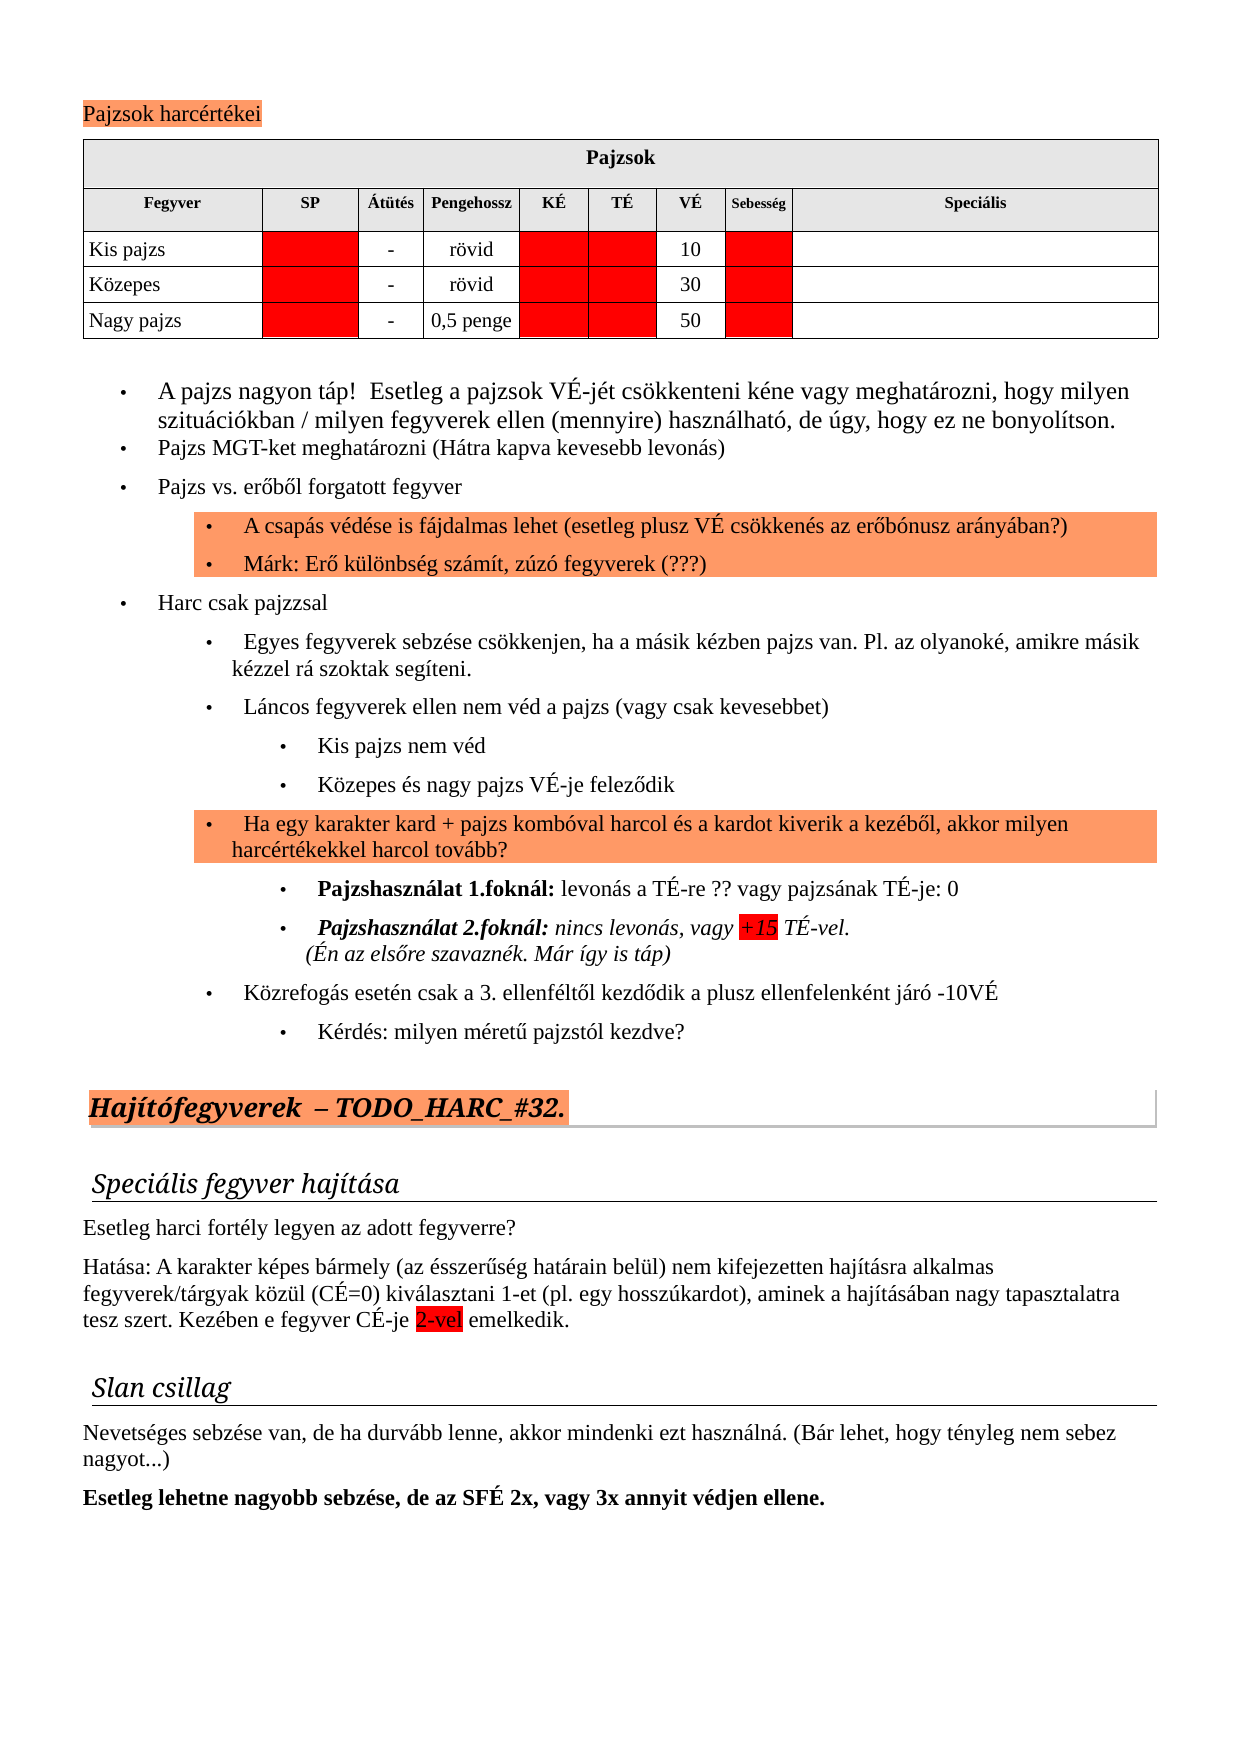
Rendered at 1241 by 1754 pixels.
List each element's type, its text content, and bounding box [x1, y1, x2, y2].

table_cell Közepes [84, 267, 262, 302]
list Pajzs MGT-ket meghatározni (Hátra kapva kevesebb levonás) [120, 434, 1157, 460]
table_cell 0,5 penge [424, 303, 519, 337]
text Esetleg lehetne nagyobb sebzése, de az SFÉ 2x, vagy 3x annyit védjen ellene. [83, 1484, 1157, 1510]
table_cell [589, 232, 656, 266]
list Egyes fegyverek sebzése csökkenjen, ha a másik kézben pajzs van. Pl. az olyanoké, amikre másik kézzel rá szoktak segíteni. [194, 628, 1157, 681]
table_cell [263, 267, 358, 302]
table_cell Átütés [359, 189, 423, 231]
list Közrefogás esetén csak a 3. ellenféltől kezdődik a plusz ellenfelenként járó -10VÉ [194, 979, 1157, 1006]
table_cell [520, 303, 588, 337]
list Kis pajzs nem véd [268, 732, 1157, 759]
table_cell [726, 267, 792, 302]
list Márk: Erő különbség számít, zúzó fegyverek (???) [194, 551, 1157, 577]
table_cell Speciális [793, 189, 1158, 231]
list Közepes és nagy pajzs VÉ-je feleződik [268, 771, 1157, 797]
table_cell [520, 232, 588, 266]
subtitle Slan csillag [92, 1370, 1157, 1405]
table_cell Pengehossz [424, 189, 519, 231]
list Pajzshasználat 1.foknál: levonás a TÉ-re ?? vagy pajzsának TÉ-je: 0 [268, 875, 1157, 902]
table_cell [589, 267, 656, 302]
table_cell [726, 303, 792, 337]
list Láncos fegyverek ellen nem véd a pajzs (vagy csak kevesebbet) [194, 693, 1157, 720]
table_cell 50 [657, 303, 725, 337]
text Esetleg harci fortély legyen az adott fegyverre? [83, 1214, 1157, 1241]
table_cell Kis pajzs [84, 232, 262, 266]
text Pajzsok harcértékei [83, 100, 1157, 127]
text Nevetséges sebzése van, de ha durvább lenne, akkor mindenki ezt használná. (Bár lehet, hogy tényleg nem sebez nagyot...) [83, 1419, 1157, 1472]
text Hatása: A karakter képes bármely (az ésszerűség határain belül) nem kifejezetten hajításra alkalmas fegyverek/tárgyak közül (CÉ=0) kiválasztani 1-et (pl. egy hosszúkardot), aminek a hajításában nagy tapasztalatra tesz szert. Kezében e fegyver CÉ-je 2-vel emelkedik. [83, 1253, 1157, 1332]
list A csapás védése is fájdalmas lehet (esetleg plusz VÉ csökkenés az erőbónusz arányában?) [194, 512, 1157, 538]
table_cell [793, 267, 1158, 302]
table_header Pajzsok [84, 140, 1158, 187]
table_cell Nagy pajzs [84, 303, 262, 337]
list Ha egy karakter kard + pajzs kombóval harcol és a kardot kiverik a kezéből, akkor milyen harcértékekkel harcol tovább? [194, 810, 1157, 863]
table_cell rövid [424, 232, 519, 266]
table_cell 10 [657, 232, 725, 266]
list Kérdés: milyen méretű pajzstól kezdve? [268, 1018, 1157, 1044]
list Harc csak pajzzsal [120, 589, 1157, 616]
table_cell [589, 303, 656, 337]
subtitle Speciális fegyver hajítása [92, 1165, 1157, 1201]
table_cell [520, 267, 588, 302]
table_cell KÉ [520, 189, 588, 231]
table_cell [263, 232, 358, 266]
table_cell VÉ [657, 189, 725, 231]
subtitle Hajítófegyverek – TODO_HARC_#32. [89, 1089, 1154, 1125]
list Pajzshasználat 2.foknál: nincs levonás, vagy +15 TÉ-vel. (Én az elsőre szavaznék. Már így is táp) [268, 914, 1157, 967]
table_cell 30 [657, 267, 725, 302]
table_cell [726, 232, 792, 266]
table_cell - [359, 267, 423, 302]
table_cell - [359, 303, 423, 337]
table_cell [263, 303, 358, 337]
table_cell - [359, 232, 423, 266]
list Pajzs vs. erőből forgatott fegyver [120, 473, 1157, 499]
table_cell Fegyver [84, 189, 262, 231]
table_cell SP [263, 189, 358, 231]
table_cell rövid [424, 267, 519, 302]
list A pajzs nagyon táp! Esetleg a pajzsok VÉ-jét csökkenteni kéne vagy meghatározni, hogy milyen szituációkban / milyen fegyverek ellen (mennyire) használható, de úgy, hogy ez ne bonyolítson. [120, 376, 1157, 434]
table_cell [793, 232, 1158, 266]
table_cell Sebesség [726, 189, 792, 231]
table_cell TÉ [589, 189, 656, 231]
table_cell [793, 303, 1158, 337]
